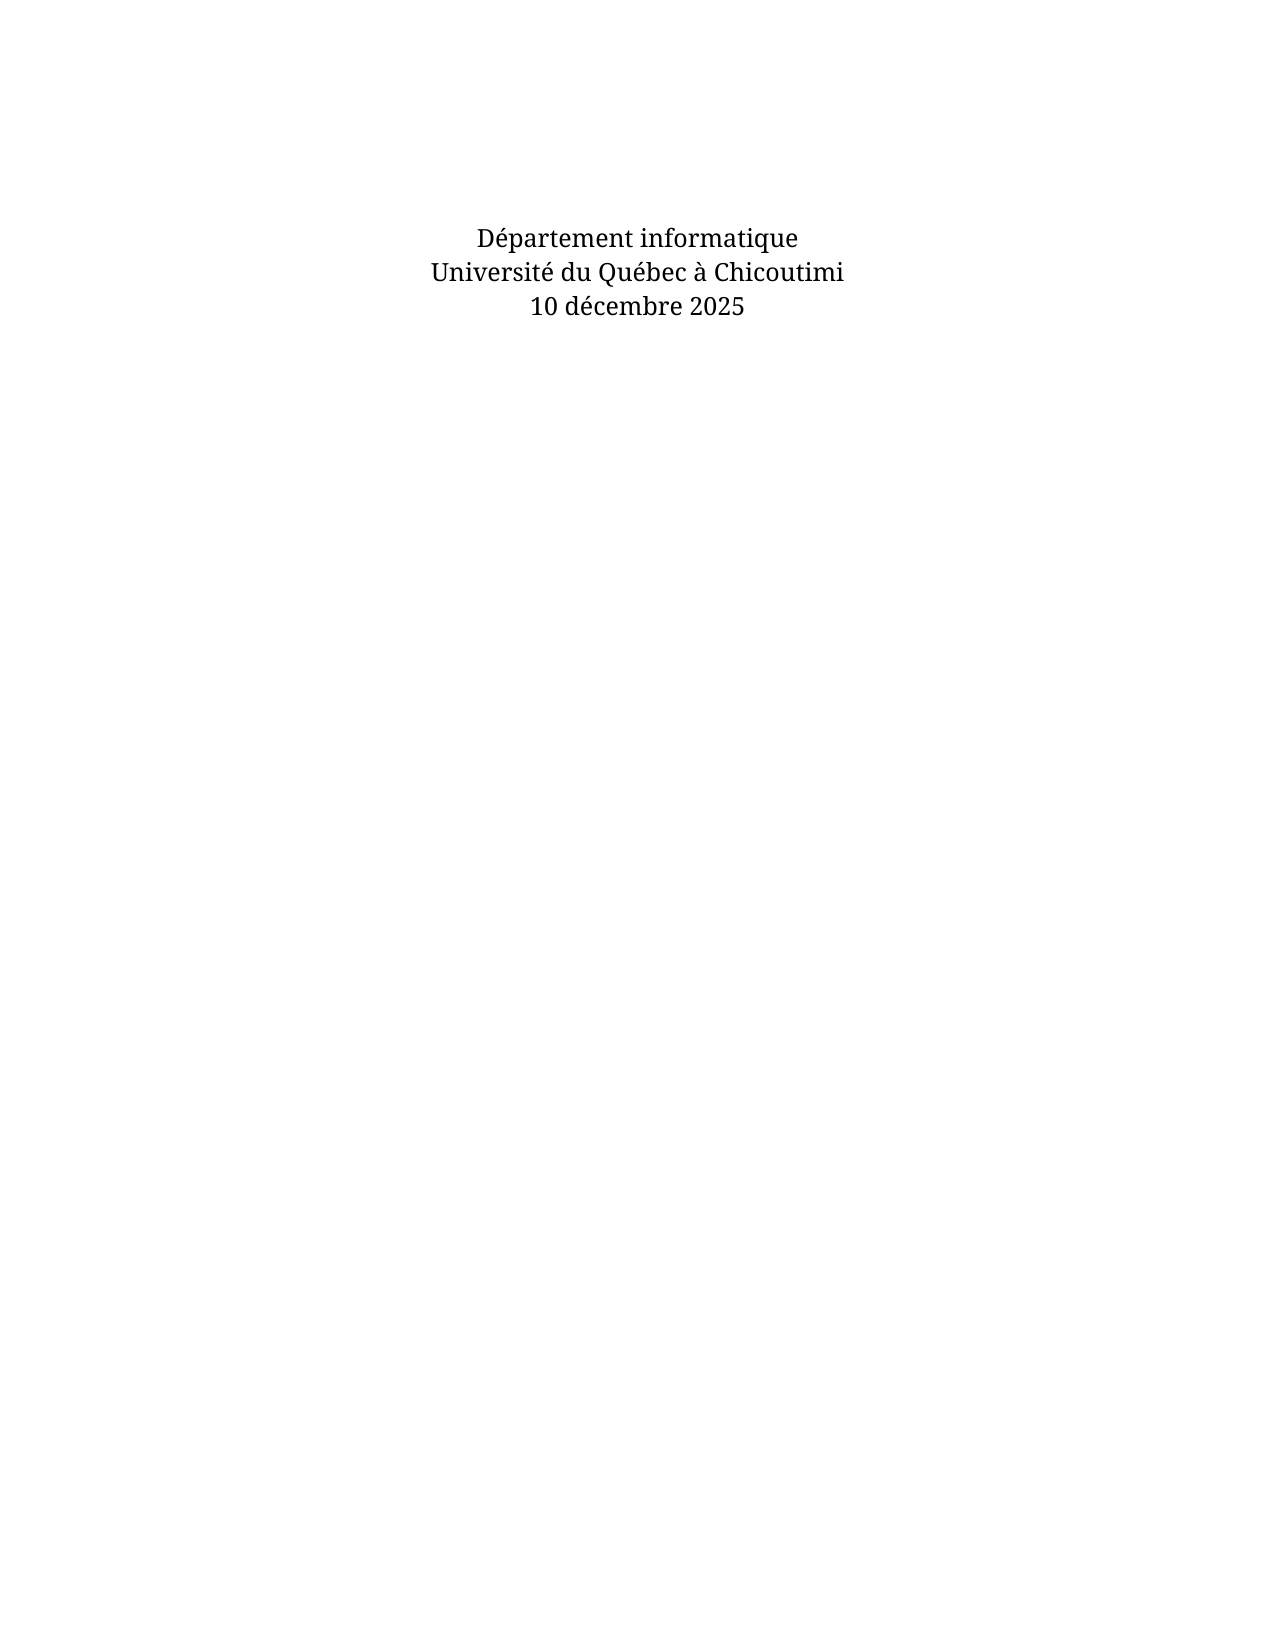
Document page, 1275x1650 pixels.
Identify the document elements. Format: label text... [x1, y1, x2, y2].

text Département informatique [118, 220, 1157, 254]
text Université du Québec à Chicoutimi [118, 254, 1157, 288]
text 10 décembre 2025 [118, 288, 1157, 322]
